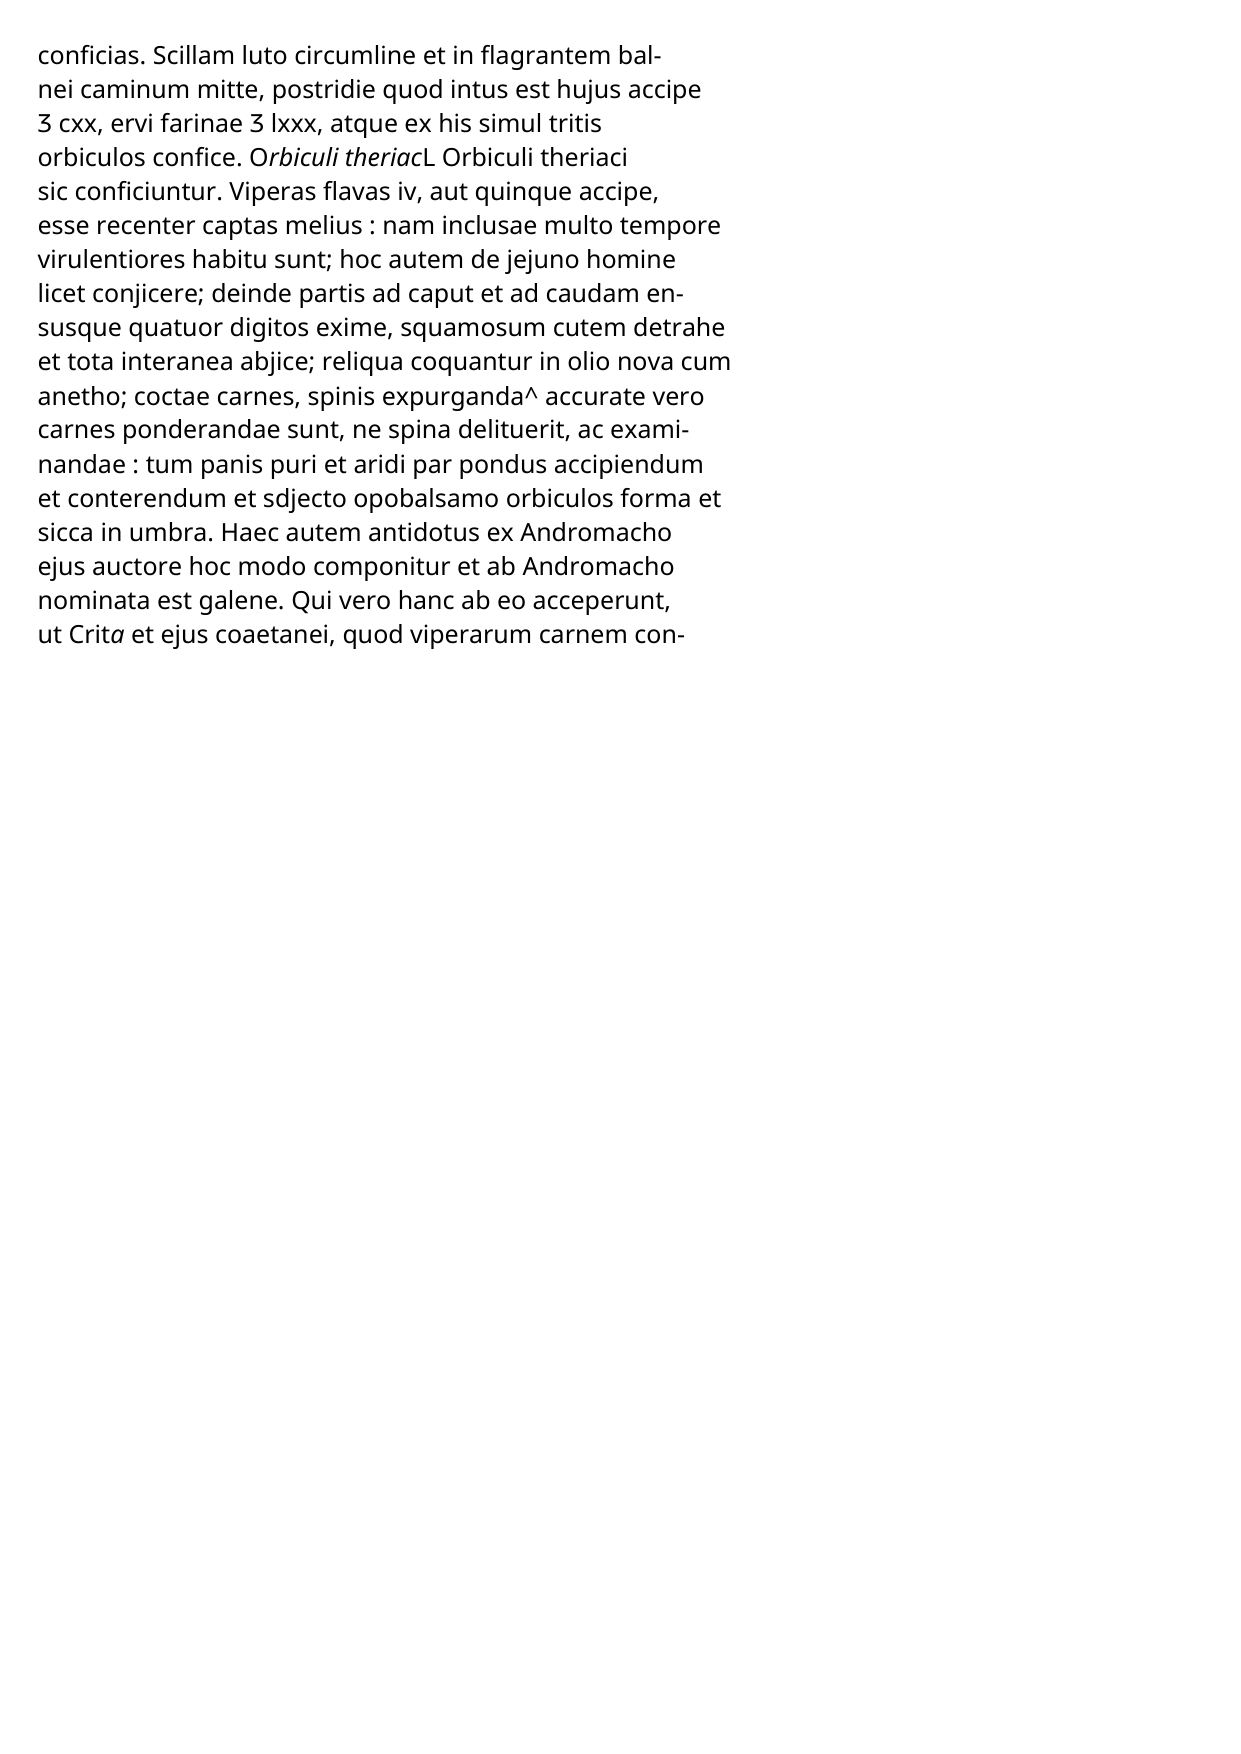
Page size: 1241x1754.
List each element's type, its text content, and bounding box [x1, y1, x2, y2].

text conficias. Scillam luto circumline et in flagrantem bal- nei caminum mitte, postridie quod intus est hujus accipe Ʒ cxx, ervi farinae Ʒ lxxx, atque ex his simul tritis orbiculos confice. Orbiculi theriacL Orbiculi theriaci sic conficiuntur. Viperas flavas iv, aut quinque accipe, esse recenter captas melius : nam inclusae multo tempore virulentiores habitu sunt; hoc autem de jejuno homine licet conjicere; deinde partis ad caput et ad caudam en- susque quatuor digitos exime, squamosum cutem detrahe et tota interanea abjice; reliqua coquantur in olio nova cum anetho; coctae carnes, spinis expurganda^ accurate vero carnes ponderandae sunt, ne spina delituerit, ac exami- nandae : tum panis puri et aridi par pondus accipiendum et conterendum et sdjecto opobalsamo orbiculos forma et sicca in umbra. Haec autem antidotus ex Andromacho ejus auctore hoc modo componitur et ab Andromacho nominata est galene. Qui vero hanc ab eo acceperunt, ut Crita et ejus coaetanei, quod viperarum carnem con- [37, 37, 1203, 651]
